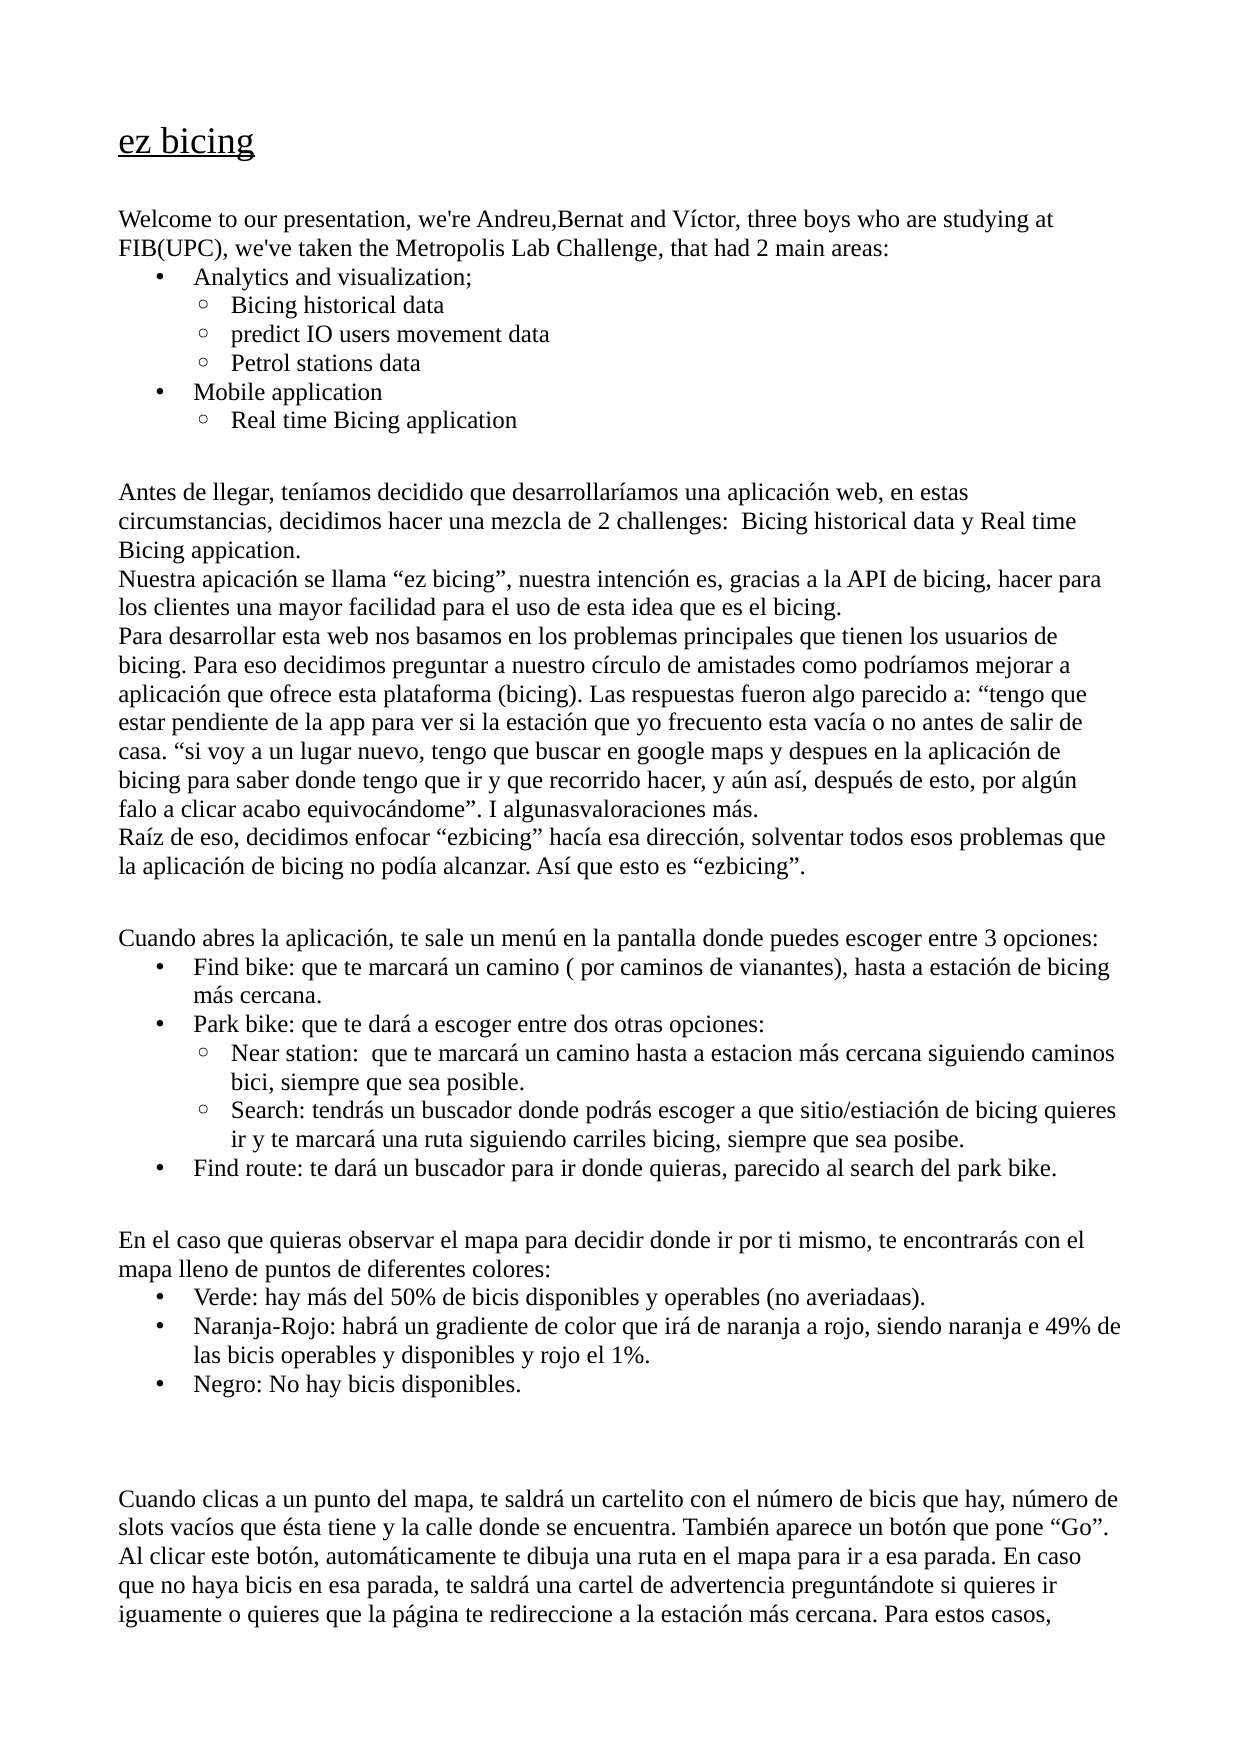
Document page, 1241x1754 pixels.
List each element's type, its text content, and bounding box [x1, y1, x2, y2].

list Naranja-Rojo: habrá un gradiente de color que irá de naranja a rojo, siendo naranja e 49% de las bicis operables y disponibles y rojo el 1%. [156, 1311, 1122, 1369]
list Negro: No hay bicis disponibles. [156, 1369, 1122, 1397]
list Park bike: que te dará a escoger entre dos otras opciones: [156, 1009, 1122, 1038]
list Mobile application [156, 377, 1122, 406]
text Para desarrollar esta web nos basamos en los problemas principales que tienen los usuarios de bicing. Para eso decidimos preguntar a nuestro círculo de amistades como podríamos mejorar a aplicación que ofrece esta plataforma (bicing). Las respuestas fueron algo parecido a: “tengo que estar pendiente de la app para ver si la estación que yo frecuento esta vacía o no antes de salir de casa. “si voy a un lugar nuevo, tengo que buscar en google maps y despues en la aplicación de bicing para saber donde tengo que ir y que recorrido hacer, y aún así, después de esto, por algún falo a clicar acabo equivocándome”. I algunasvaloraciones más. [118, 621, 1122, 822]
list Verde: hay más del 50% de bicis disponibles y operables (no averiadaas). [156, 1282, 1122, 1311]
list Analytics and visualization; [156, 262, 1122, 291]
list Near station: que te marcará un camino hasta a estacion más cercana siguiendo caminos bici, siempre que sea posible. [193, 1038, 1122, 1096]
list Search: tendrás un buscador donde podrás escoger a que sitio/estiación de bicing quieres ir y te marcará una ruta siguiendo carriles bicing, siempre que sea posibe. [193, 1096, 1122, 1153]
list Find bike: que te marcará un camino ( por caminos de vianantes), hasta a estación de bicing más cercana. [156, 952, 1122, 1009]
text Antes de llegar, teníamos decidido que desarrollaríamos una aplicación web, en estas circumstancias, decidimos hacer una mezcla de 2 challenges: Bicing historical data y Real time Bicing appication. [118, 477, 1122, 564]
text Nuestra apicación se llama “ez bicing”, nuestra intención es, gracias a la API de bicing, hacer para los clientes una mayor facilidad para el uso de esta idea que es el bicing. [118, 564, 1122, 621]
text ez bicing [118, 118, 1122, 161]
text Cuando clicas a un punto del mapa, te saldrá un cartelito con el número de bicis que hay, número de slots vacíos que ésta tiene y la calle donde se encuentra. También aparece un botón que pone “Go”. Al clicar este botón, automáticamente te dibuja una ruta en el mapa para ir a esa parada. En caso que no haya bicis en esa parada, te saldrá una cartel de advertencia preguntándote si quieres ir iguamente o quieres que la página te redireccione a la estación más cercana. Para estos casos, [118, 1484, 1122, 1627]
text En el caso que quieras observar el mapa para decidir donde ir por ti mismo, te encontrarás con el mapa lleno de puntos de diferentes colores: [118, 1225, 1122, 1282]
list predict IO users movement data [193, 319, 1122, 348]
list Petrol stations data [193, 348, 1122, 377]
list Bicing historical data [193, 291, 1122, 319]
text Raíz de eso, decidimos enfocar “ezbicing” hacía esa dirección, solventar todos esos problemas que la aplicación de bicing no podía alcanzar. Así que esto es “ezbicing”. [118, 822, 1122, 880]
text Welcome to our presentation, we're Andreu,Bernat and Víctor, three boys who are studying at FIB(UPC), we've taken the Metropolis Lab Challenge, that had 2 main areas: [118, 204, 1122, 262]
text Cuando abres la aplicación, te sale un menú en la pantalla donde puedes escoger entre 3 opciones: [118, 923, 1122, 952]
list Real time Bicing application [193, 406, 1122, 434]
list Find route: te dará un buscador para ir donde quieras, parecido al search del park bike. [156, 1153, 1122, 1182]
